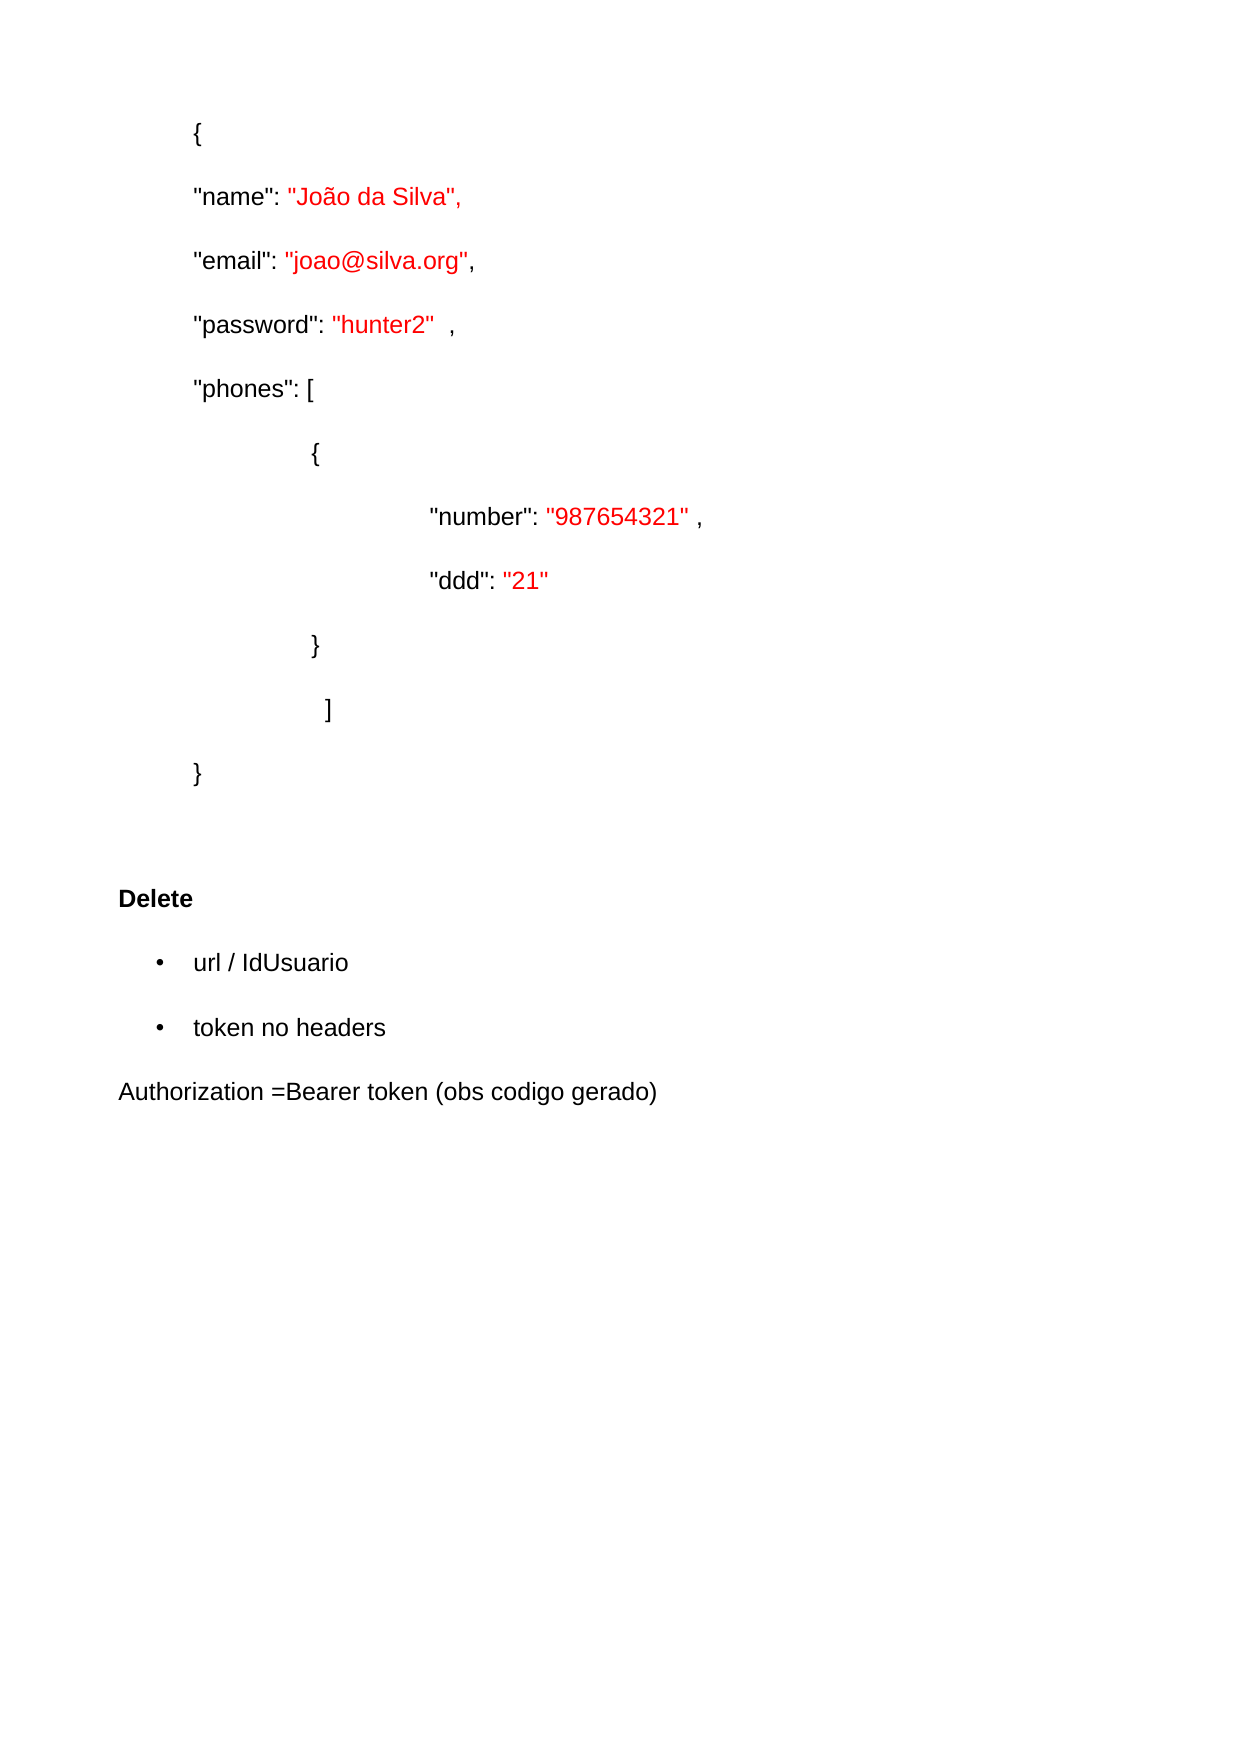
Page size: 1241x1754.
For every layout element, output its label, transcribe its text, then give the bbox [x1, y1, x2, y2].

text Authorization =Bearer token (obs codigo gerado) [118, 1077, 1122, 1105]
text "password": "hunter2" , [193, 310, 1122, 339]
list token no headers [156, 1012, 1122, 1041]
text "email": "joao@silva.org", [193, 246, 1122, 275]
text "number": "987654321" , [193, 502, 1122, 531]
text Delete [118, 884, 1122, 913]
text { [193, 438, 1122, 467]
text "phones": [ [193, 374, 1122, 403]
list url / IdUsuario [156, 948, 1122, 977]
text { [193, 118, 1122, 147]
text ] [193, 694, 1122, 722]
text } [193, 630, 1122, 658]
text "name": "João da Silva", [193, 182, 1122, 211]
text "ddd": "21" [193, 566, 1122, 594]
text } [193, 758, 1122, 786]
